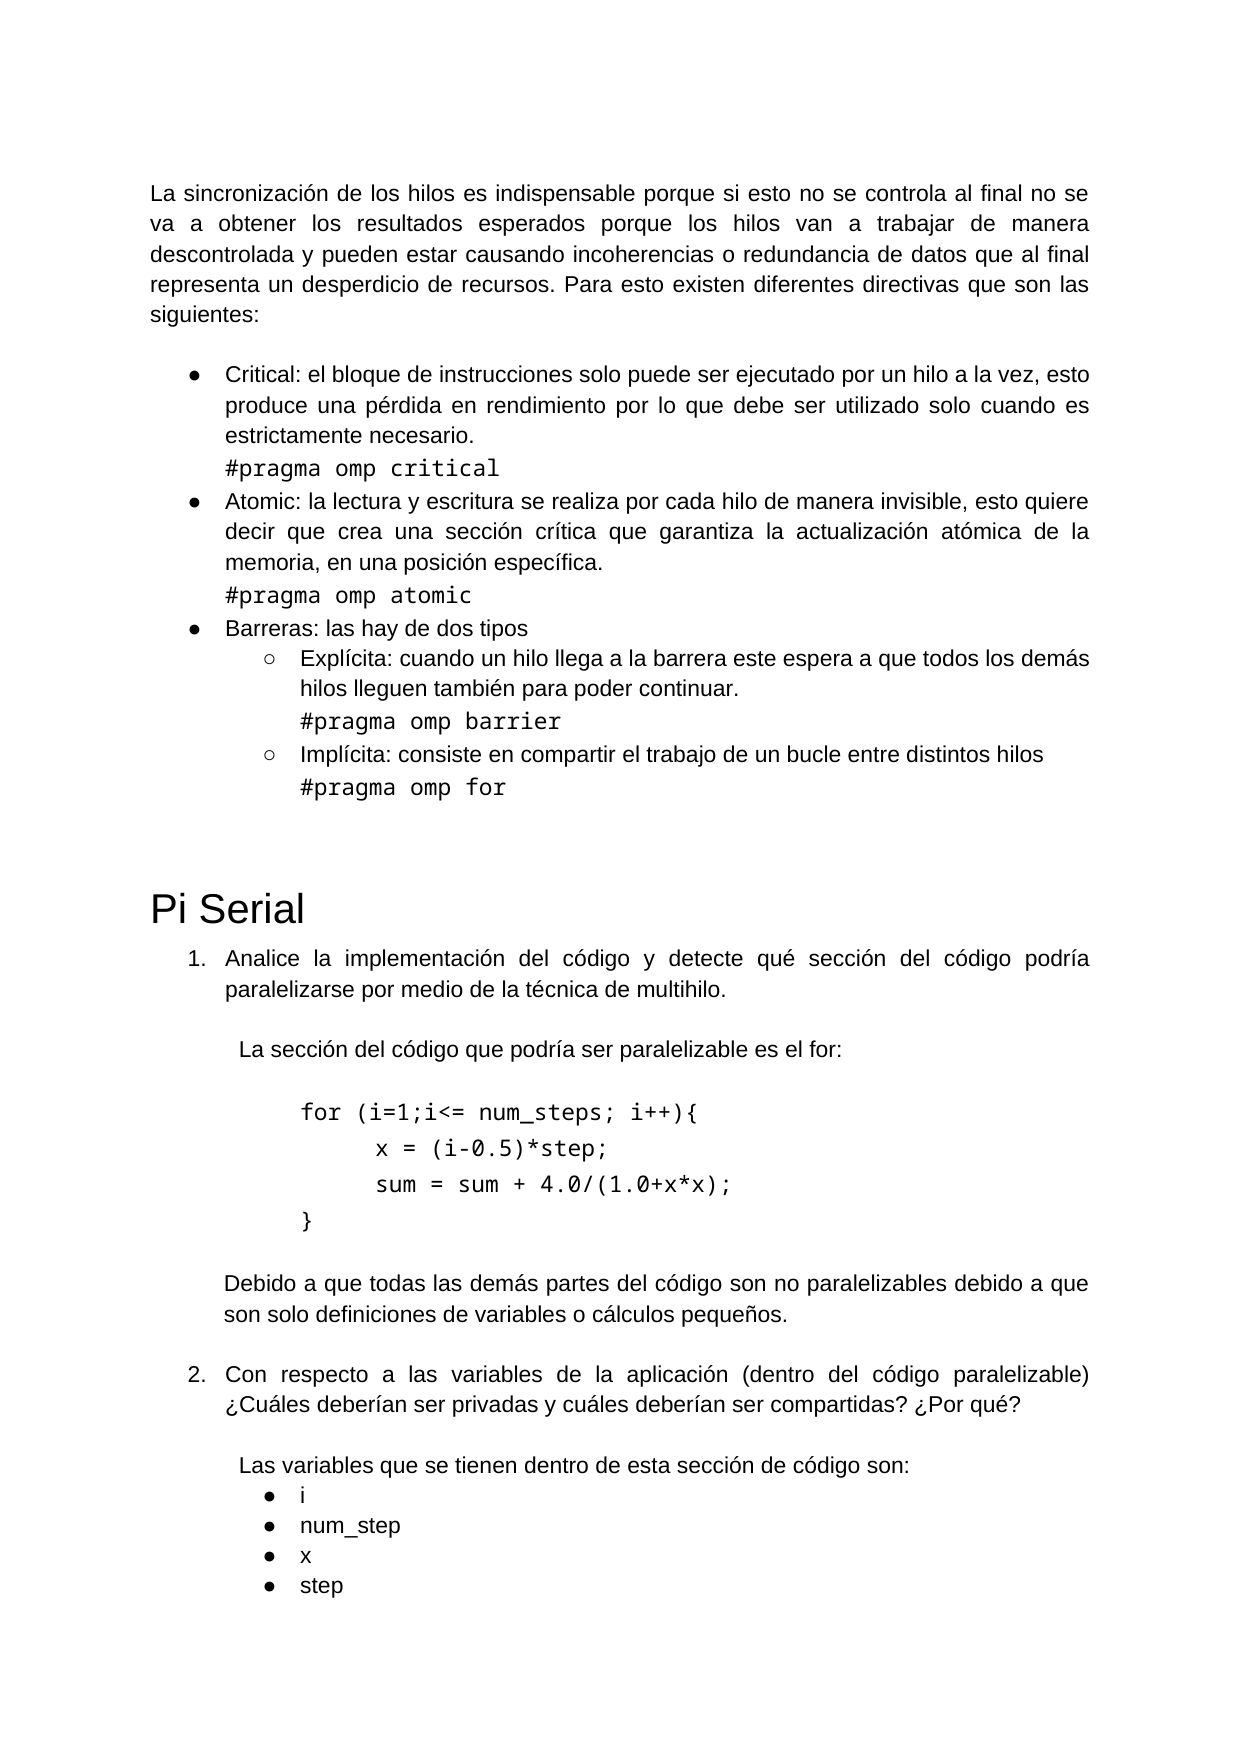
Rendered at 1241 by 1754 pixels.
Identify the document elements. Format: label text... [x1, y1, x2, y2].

list i [262, 1482, 1090, 1508]
list step [262, 1572, 1090, 1599]
text #pragma omp barrier [150, 705, 1090, 736]
text sum = sum + 4.0/(1.0+x*x); [224, 1168, 1090, 1199]
text #pragma omp for [150, 771, 1090, 803]
text Las variables que se tienen dentro de esta sección de código son: [238, 1452, 1090, 1478]
text x = (i-0.5)*step; [224, 1132, 1090, 1163]
list Barreras: las hay de dos tipos [187, 614, 1090, 641]
text #pragma omp critical [225, 452, 1090, 483]
text for (i=1;i<= num_steps; i++){ [224, 1096, 1090, 1128]
list Atomic: la lectura y escritura se realiza por cada hilo de manera invisible, esto quiere decir que crea una sección crítica que garantiza la actualización atómica de la memoria, en una posición específica. [187, 488, 1090, 575]
text La sincronización de los hilos es indispensable porque si esto no se controla al final no se va a obtener los resultados esperados porque los hilos van a trabajar de manera descontrolada y pueden estar causando incoherencias o redundancia de datos que al final representa un desperdicio de recursos. Para esto existen diferentes directivas que son las siguientes: [150, 180, 1090, 327]
list Implícita: consiste en compartir el trabajo de un bucle entre distintos hilos [262, 741, 1090, 767]
list Analice la implementación del código y detecte qué sección del código podría paralelizarse por medio de la técnica de multihilo. [187, 945, 1090, 1002]
list Con respecto a las variables de la aplicación (dentro del código paralelizable) ¿Cuáles deberían ser privadas y cuáles deberían ser compartidas? ¿Por qué? [187, 1361, 1090, 1417]
subtitle Pi Serial [150, 885, 1090, 933]
list Critical: el bloque de instrucciones solo puede ser ejecutado por un hilo a la vez, esto produce una pérdida en rendimiento por lo que debe ser utilizado solo cuando es estrictamente necesario. [187, 361, 1090, 448]
list Explícita: cuando un hilo llega a la barrera este espera a que todos los demás hilos lleguen también para poder continuar. [262, 645, 1090, 701]
text La sección del código que podría ser paralelizable es el for: [224, 1036, 1090, 1062]
list x [262, 1542, 1090, 1568]
text #pragma omp atomic [150, 579, 1090, 610]
text } [224, 1204, 1090, 1235]
list num_step [262, 1512, 1090, 1538]
text Debido a que todas las demás partes del código son no paralelizables debido a que son solo definiciones de variables o cálculos pequeños. [224, 1270, 1090, 1327]
